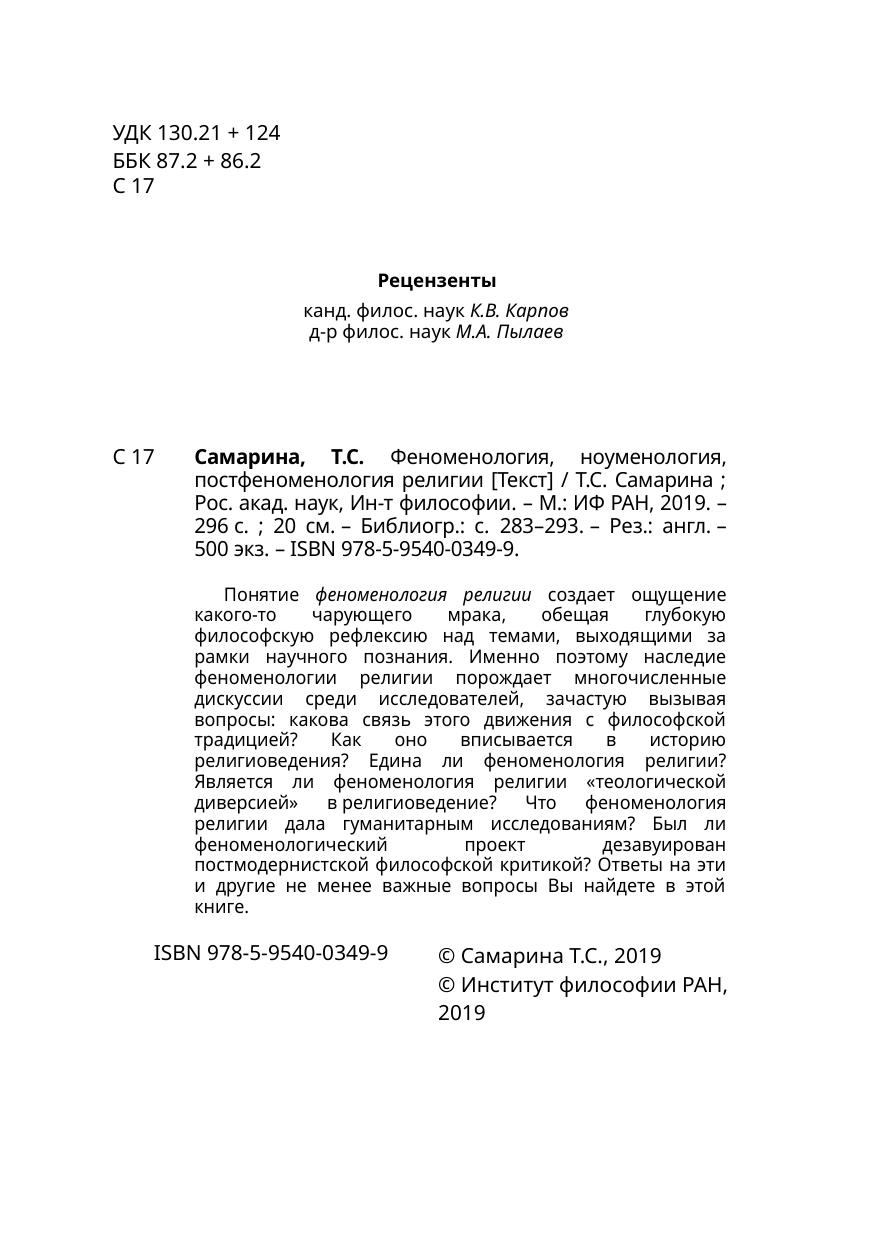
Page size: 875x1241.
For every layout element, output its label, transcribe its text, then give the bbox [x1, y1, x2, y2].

table_cell С 17 [112, 446, 194, 942]
table_header УДК 130.21 + 124 ББК 87.2 + 86.2 С 17 [112, 118, 762, 198]
table_cell [727, 446, 762, 942]
table_cell ISBN 978-5-9540-0349-9 [112, 942, 438, 1107]
table_cell Рецензенты канд. филос. наук К.В. Карпов д-р филос. наук М.А. Пылаев [112, 198, 762, 446]
table_cell © Самарина Т.С., 2019 © Институт философии РАН, 2019 [438, 942, 762, 1107]
table_cell Самарина, Т.С. Феноменология, ноуменология, постфеноменология религии [Текст] / Т.С. Самарина ; Рос. акад. наук, Ин-т философии. – М.: ИФ РАН, 2019. – 296 с. ; 20 см. – Библиогр.: с. 283–293. – Рез.: англ. – 500 экз. – ISBN 978-5-9540-0349-9. Понятие феноменология религии создает ощущение какого-то чарующего мрака, обещая глубокую философскую рефлексию над темами, выходящими за рамки научного познания. Именно поэтому наследие феноменологии религии порождает многочисленные дискуссии среди исследователей, зачастую вызывая вопросы: какова связь этого движения с философской традицией? Как оно вписывается в историю религиоведения? Едина ли феноменология религии? Является ли феноменология религии «теологической диверсией» в религиоведение? Что феноменология религии дала гуманитарным исследованиям? Был ли феноменологический проект дезавуирован постмодернистской философской критикой? Ответы на эти и другие не менее важные вопросы Вы найдете в этой книге. [194, 446, 727, 942]
